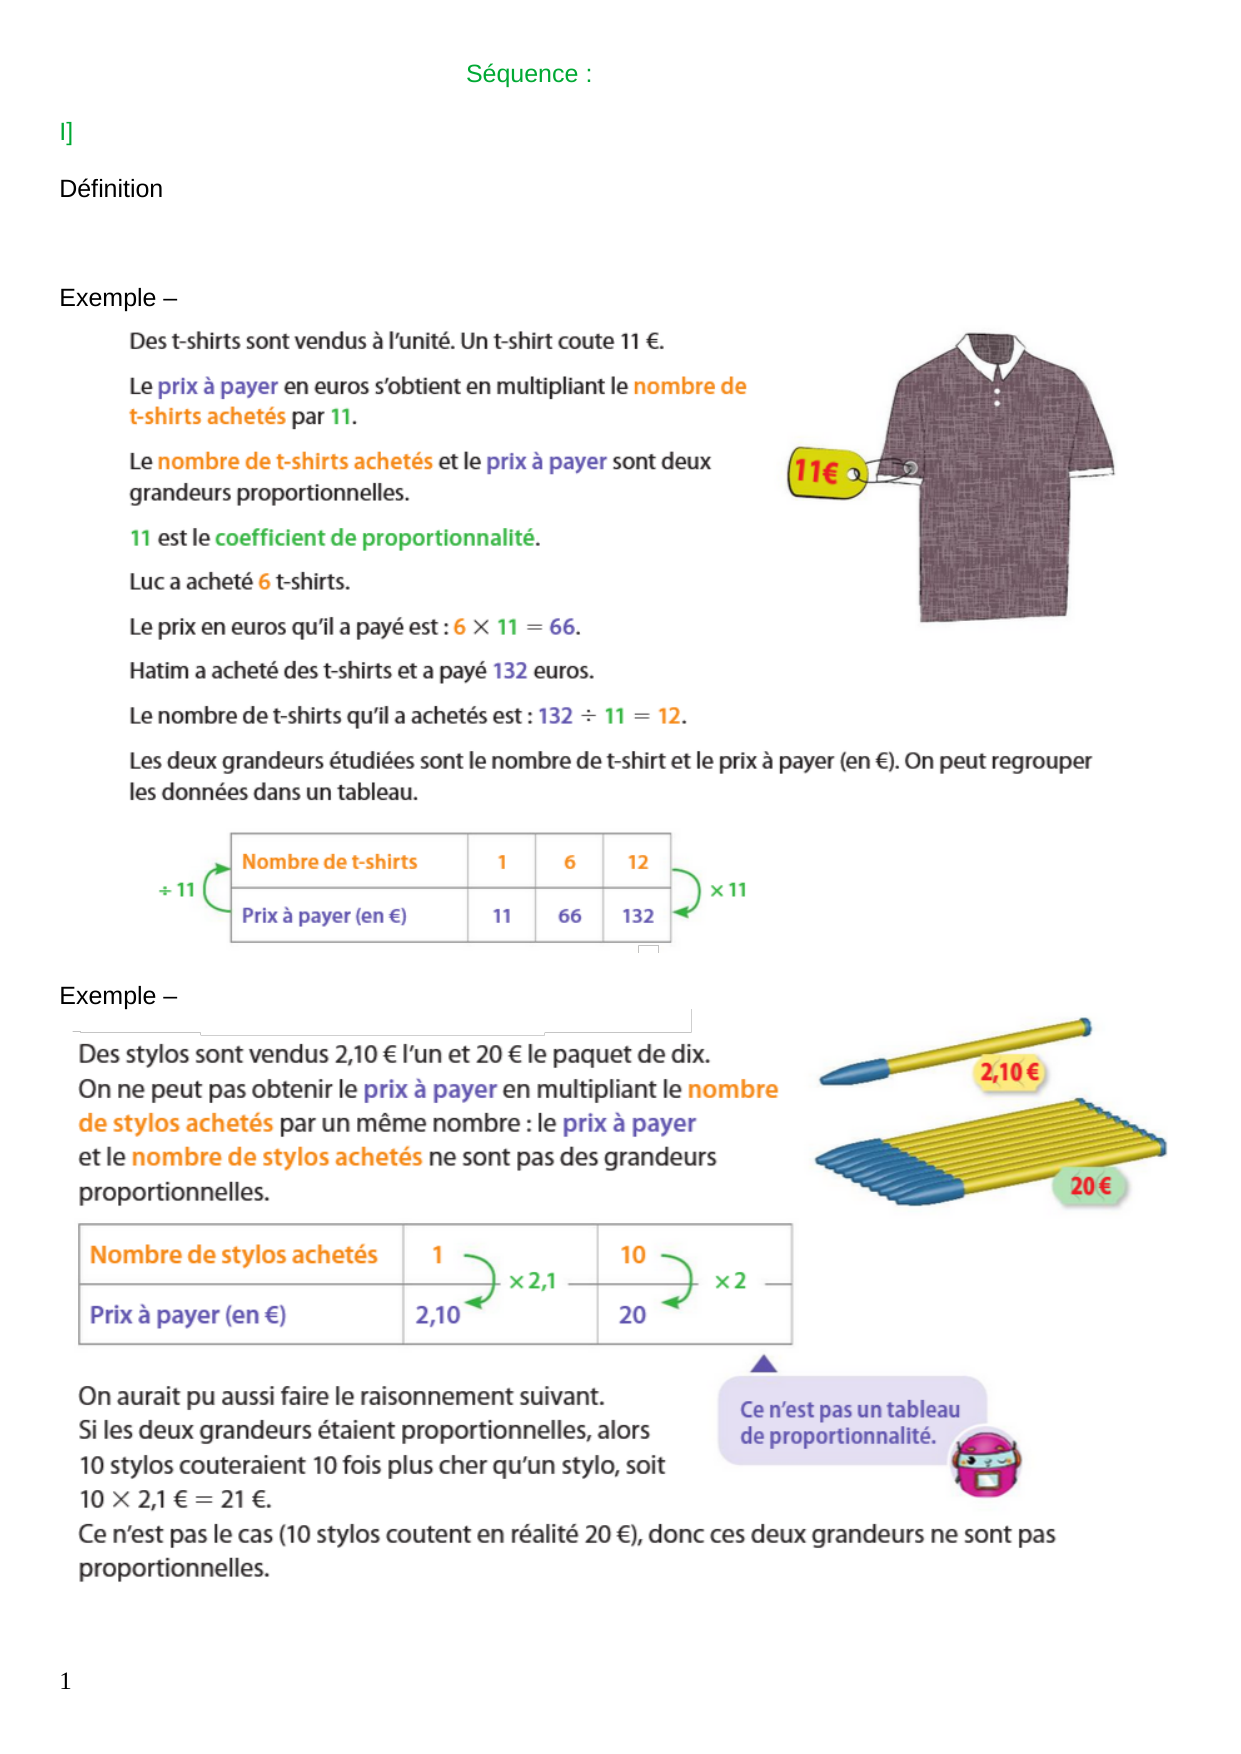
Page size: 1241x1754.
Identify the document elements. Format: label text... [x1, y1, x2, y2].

text I] Reconnaître une situation de proportionnalité [59, 117, 1181, 145]
text Exemple – Situation de proportionnalité [59, 283, 1181, 312]
text Deux grandeurs sont proportionnelles si les valeurs de l’une s’obtiennent en multipliant les valeurs de l’autre par un même nombre, appelé coefficient de proportionnalité. [59, 203, 1181, 264]
picture [72, 1009, 1168, 1583]
picture [122, 319, 1118, 953]
text Séquence : Proportionnalité [59, 59, 1181, 88]
text Exemple – Pas une situation de proportionnalité [59, 981, 1181, 1010]
text Définition [59, 174, 1181, 203]
